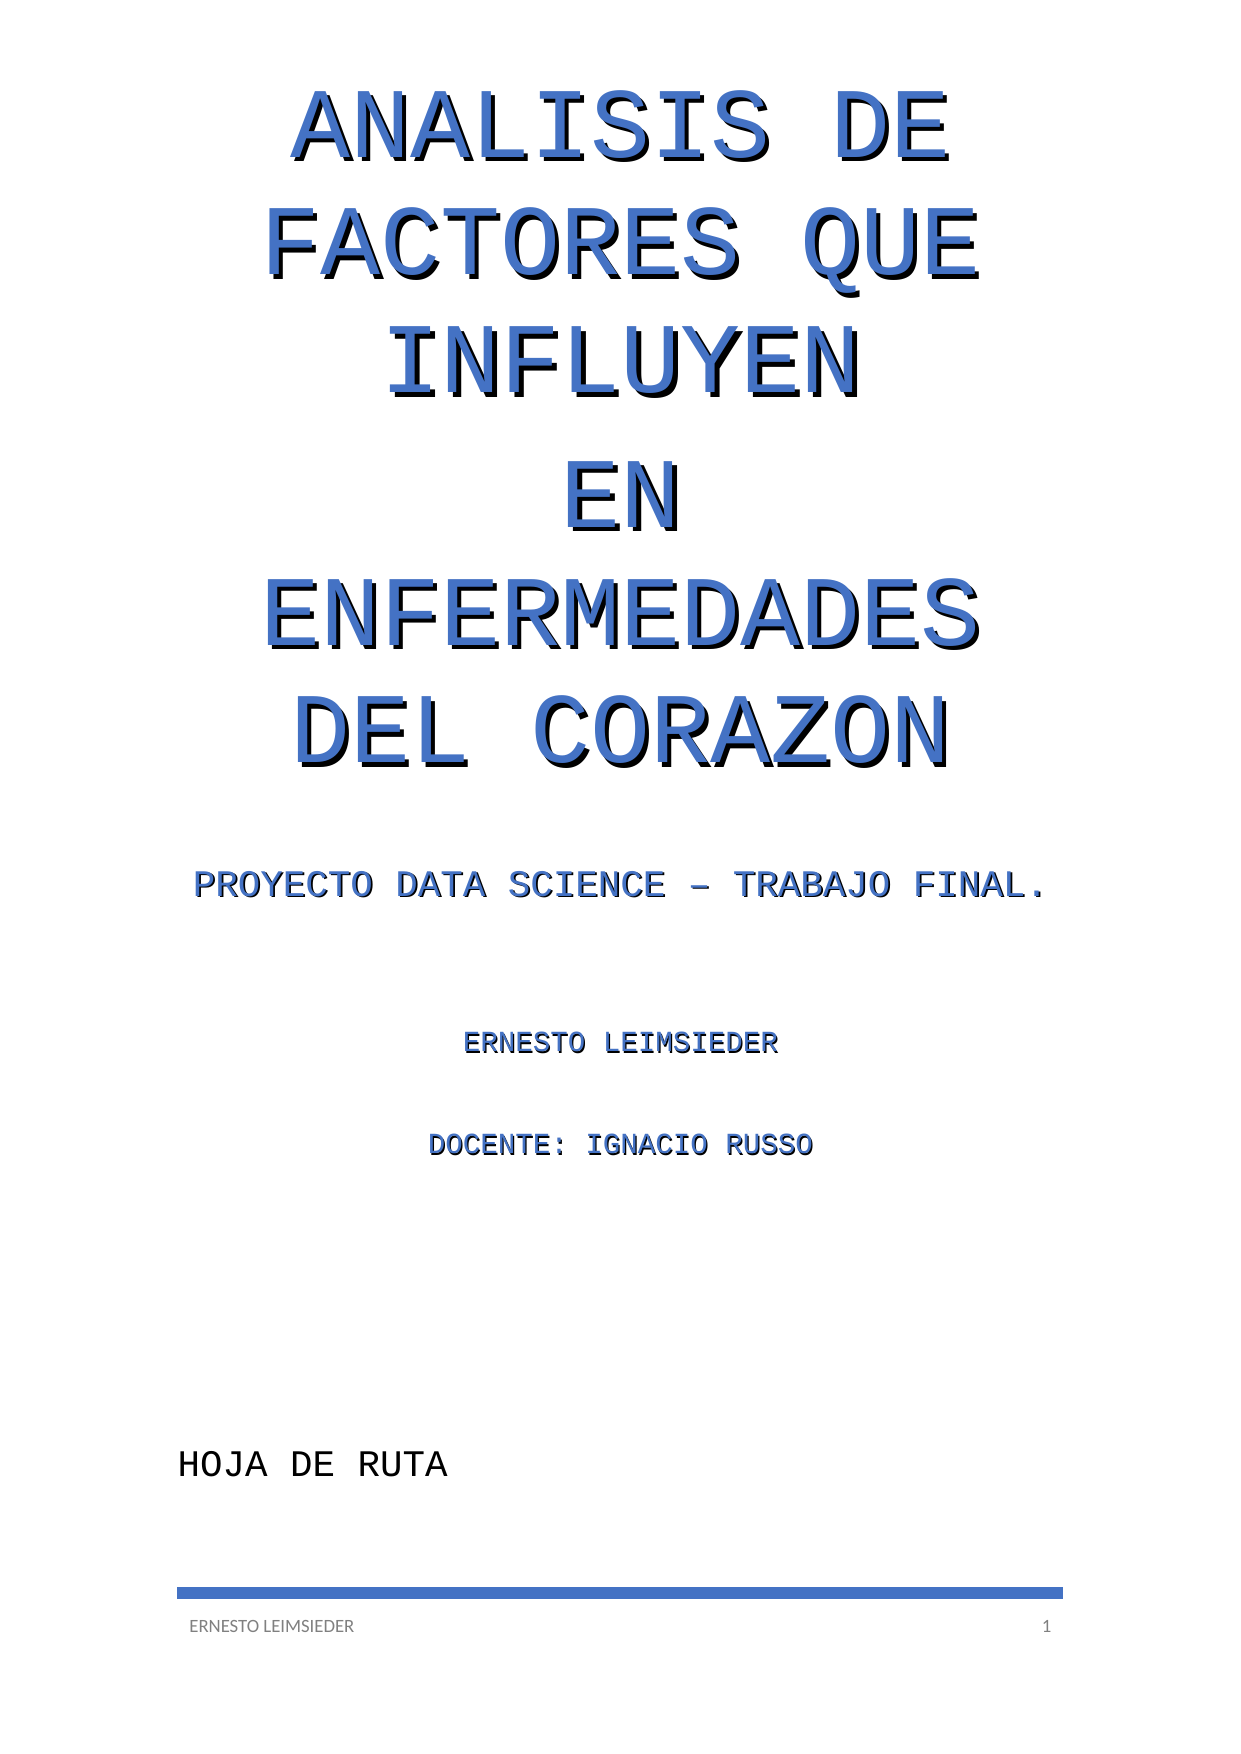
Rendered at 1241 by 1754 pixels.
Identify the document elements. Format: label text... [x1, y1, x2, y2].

text EN ENFERMEDADES DEL CORAZON [177, 444, 1063, 793]
text PROYECTO DATA SCIENCE – TRABAJO FINAL. [177, 865, 1063, 907]
text HOJA DE RUTA [177, 1445, 1063, 1487]
text ERNESTO LEIMSIEDER [177, 1028, 1063, 1061]
text ANALISIS DE FACTORES QUE INFLUYEN [177, 74, 1063, 423]
text DOCENTE: IGNACIO RUSSO [177, 1129, 1063, 1162]
